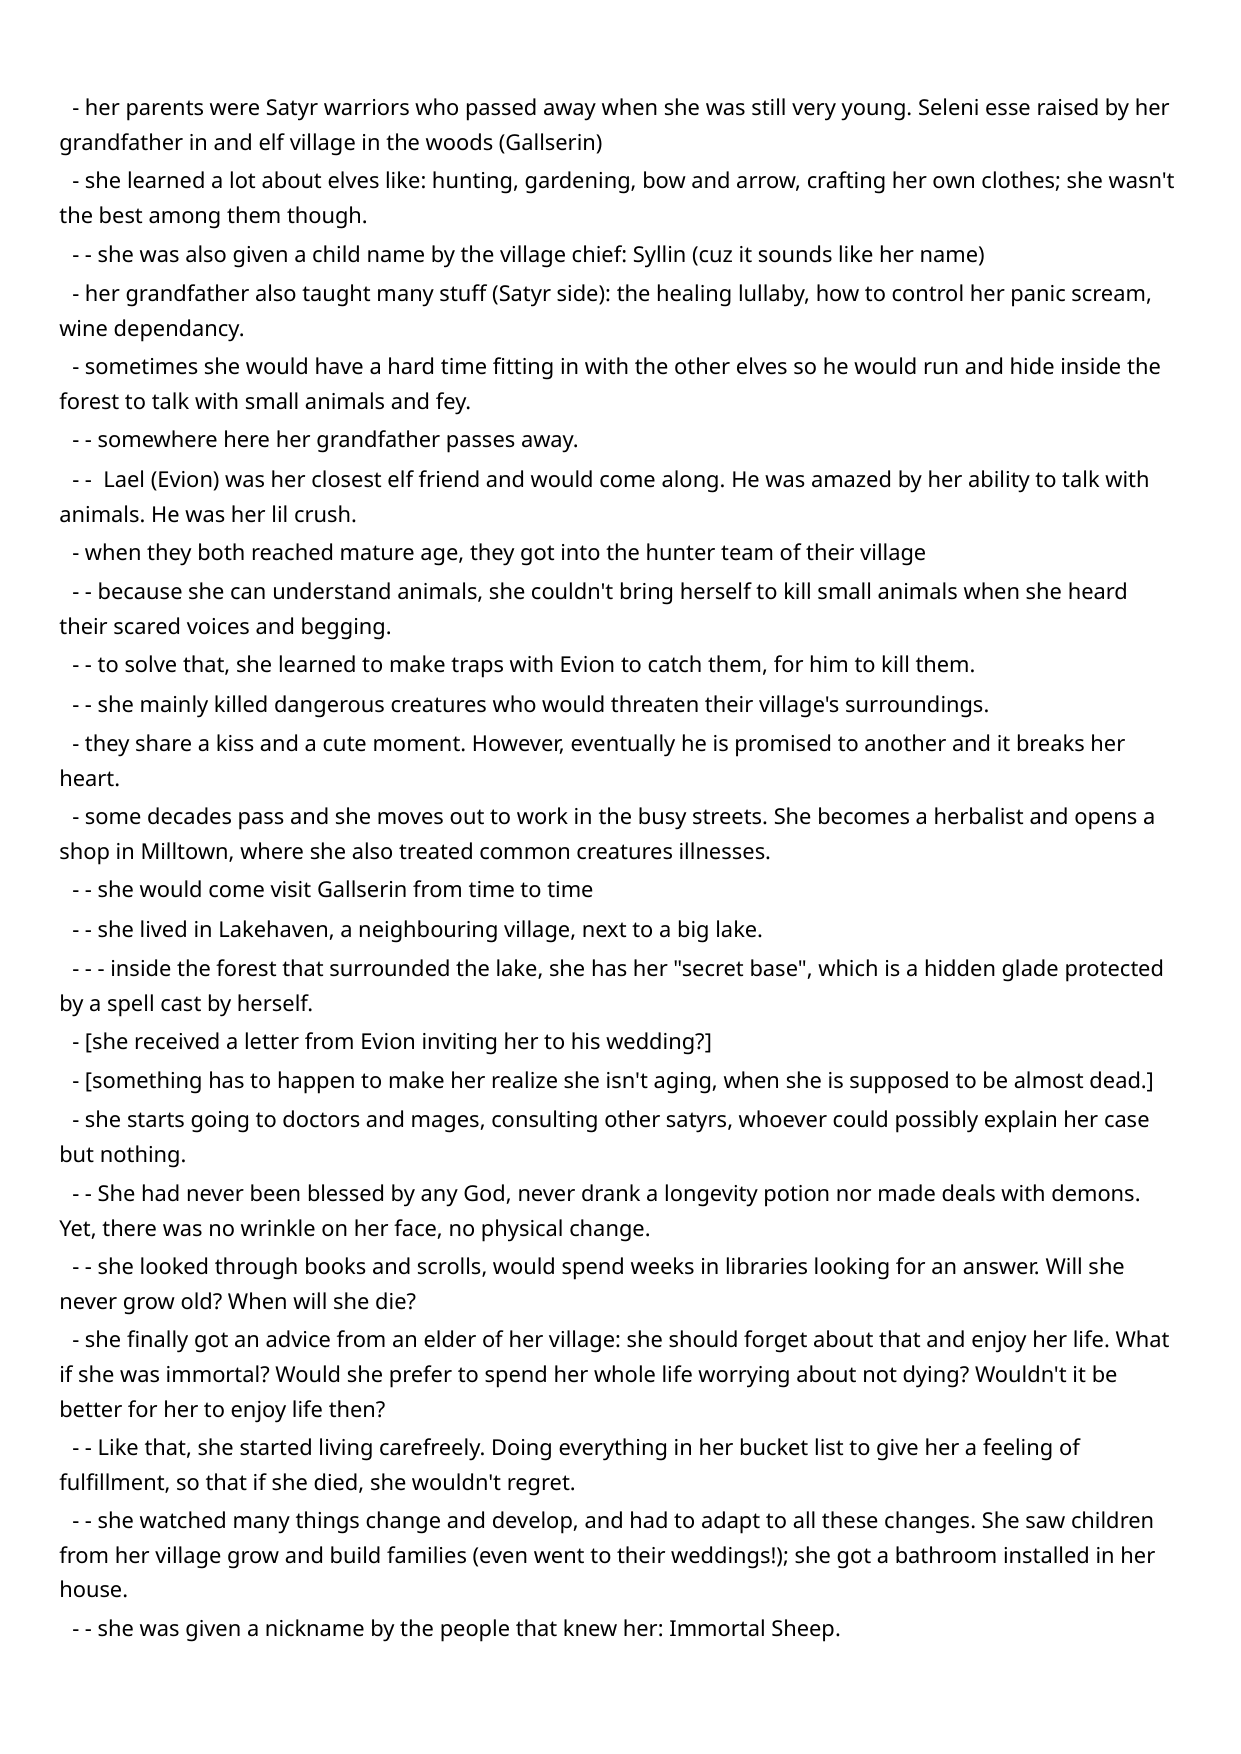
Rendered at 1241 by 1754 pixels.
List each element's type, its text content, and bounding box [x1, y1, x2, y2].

text - her parents were Satyr warriors who passed away when she was still very young. Seleni esse raised by her grandfather in and elf village in the woods (Gallserin) - she learned a lot about elves like: hunting, gardening, bow and arrow, crafting her own clothes; she wasn't the best among them though. - - she was also given a child name by the village chief: Syllin (cuz it sounds like her name) - her grandfather also taught many stuff (Satyr side): the healing lullaby, how to control her panic scream, wine dependancy. - sometimes she would have a hard time fitting in with the other elves so he would run and hide inside the forest to talk with small animals and fey. - - somewhere here her grandfather passes away. - - Lael (Evion) was her closest elf friend and would come along. He was amazed by her ability to talk with animals. He was her lil crush. - when they both reached mature age, they got into the hunter team of their village - - because she can understand animals, she couldn't bring herself to kill small animals when she heard their scared voices and begging. - - to solve that, she learned to make traps with Evion to catch them, for him to kill them. - - she mainly killed dangerous creatures who would threaten their village's surroundings. - they share a kiss and a cute moment. However, eventually he is promised to another and it breaks her heart. - some decades pass and she moves out to work in the busy streets. She becomes a herbalist and opens a shop in Milltown, where she also treated common creatures illnesses. - - she would come visit Gallserin from time to time - - she lived in Lakehaven, a neighbouring village, next to a big lake. - - - inside the forest that surrounded the lake, she has her "secret base", which is a hidden glade protected by a spell cast by herself. - [she received a letter from Evion inviting her to his wedding?] - [something has to happen to make her realize she isn't aging, when she is supposed to be almost dead.] - she starts going to doctors and mages, consulting other satyrs, whoever could possibly explain her case but nothing. - - She had never been blessed by any God, never drank a longevity potion nor made deals with demons. Yet, there was no wrinkle on her face, no physical change. - - she looked through books and scrolls, would spend weeks in libraries looking for an answer. Will she never grow old? When will she die? - she finally got an advice from an elder of her village: she should forget about that and enjoy her life. What if she was immortal? Would she prefer to spend her whole life worrying about not dying? Wouldn't it be better for her to enjoy life then? - - Like that, she started living carefreely. Doing everything in her bucket list to give her a feeling of fulfillment, so that if she died, she wouldn't regret. - - she watched many things change and develop, and had to adapt to all these changes. She saw children from her village grow and build families (even went to their weddings!); she got a bathroom installed in her house. - - she was given a nickname by the people that knew her: Immortal Sheep. [59, 88, 1181, 1643]
